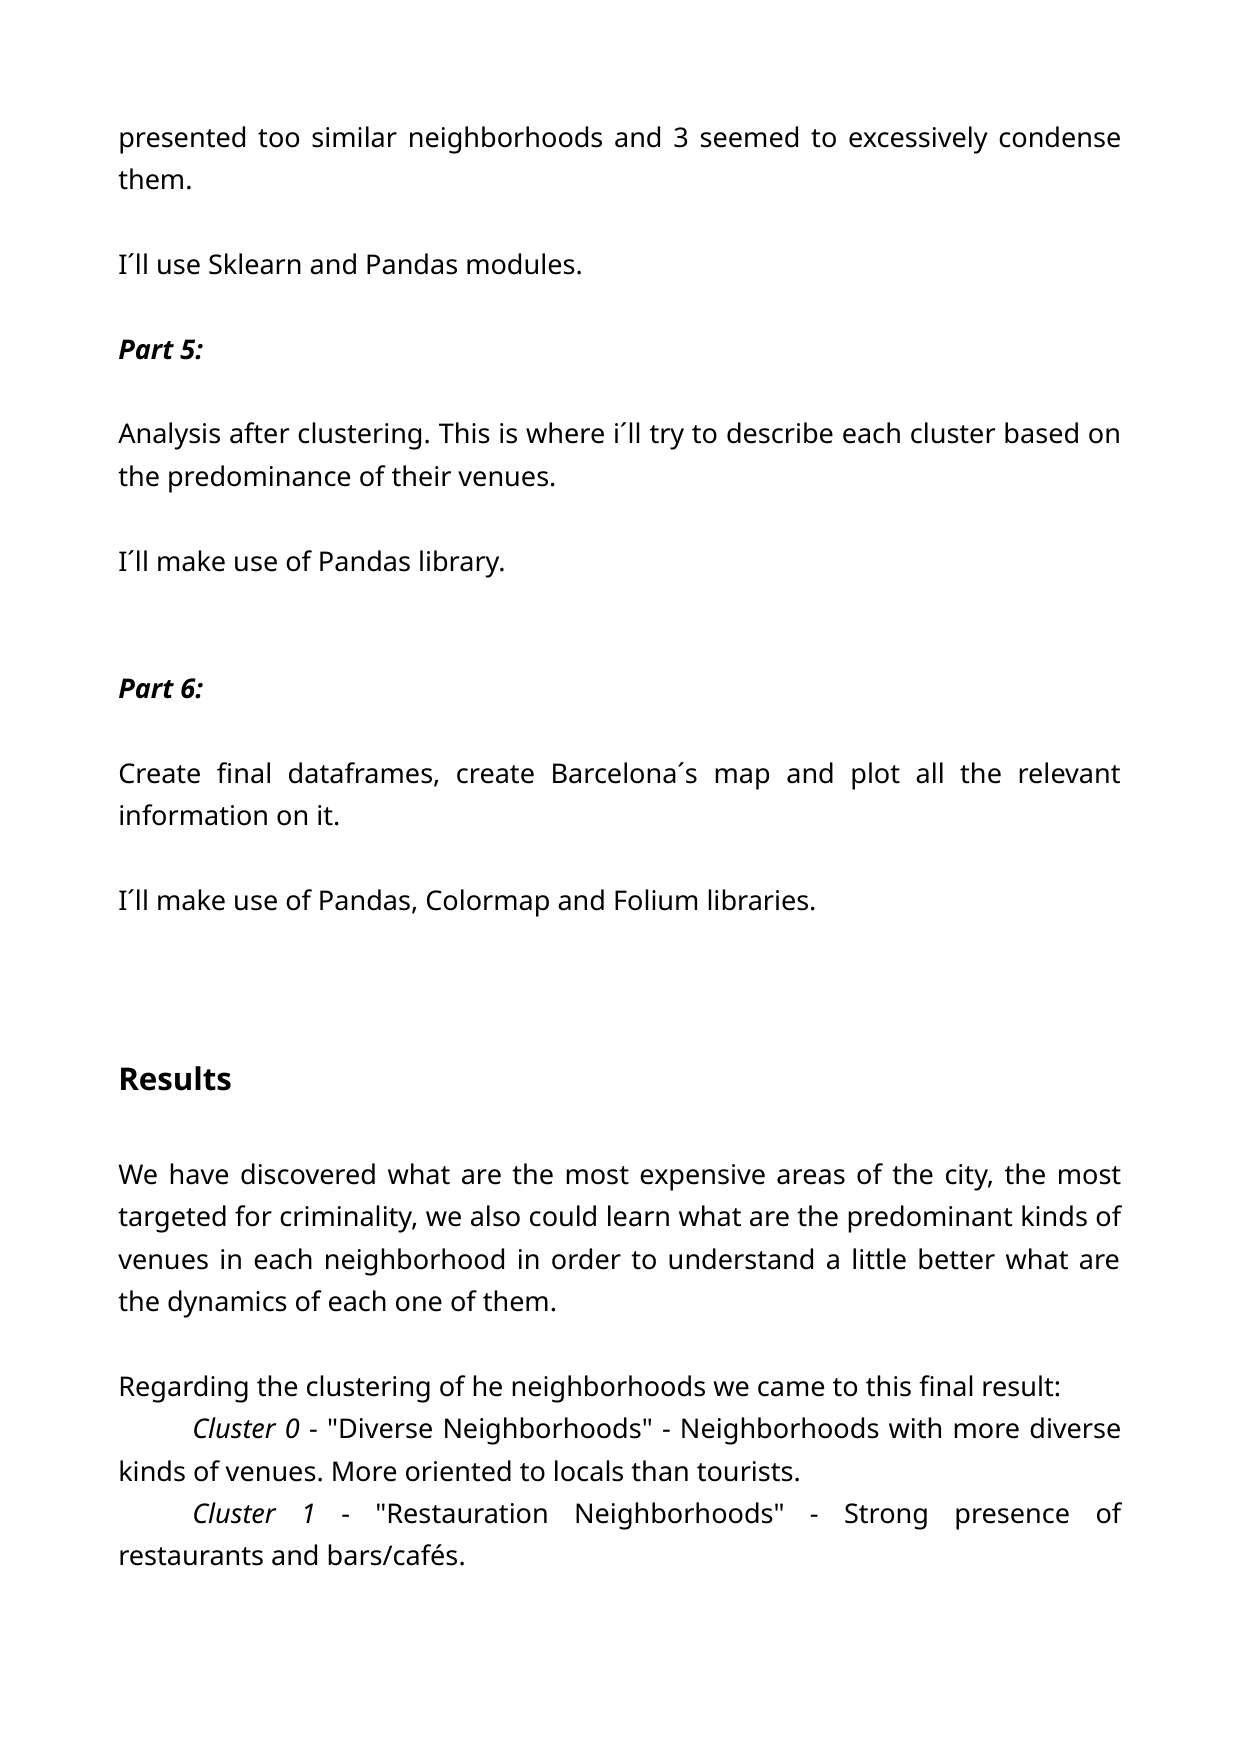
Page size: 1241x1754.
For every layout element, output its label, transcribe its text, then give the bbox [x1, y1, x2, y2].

text I´ll make use of Pandas library. [118, 542, 1122, 579]
text Cluster 1 - "Restauration Neighborhoods" - Strong presence of restaurants and bars/cafés. [118, 1494, 1122, 1574]
text Part 6: [118, 669, 1122, 706]
text We have discovered what are the most expensive areas of the city, the most targeted for criminality, we also could learn what are the predominant kinds of venues in each neighborhood in order to understand a little better what are the dynamics of each one of them. [118, 1155, 1122, 1319]
text Analysis after clustering. This is where i´ll try to describe each cluster based on the predominance of their venues. [118, 415, 1122, 494]
text I´ll make use of Pandas, Colormap and Folium libraries. [118, 881, 1122, 918]
text I´ll use Sklearn and Pandas modules. [118, 245, 1122, 282]
text Regarding the clustering of he neighborhoods we came to this final result: [118, 1367, 1122, 1404]
text Create final dataframes, create Barcelona´s map and plot all the relevant information on it. [118, 754, 1122, 833]
text Part 5: [118, 330, 1122, 367]
text presented too similar neighborhoods and 3 seemed to excessively condense them. [118, 118, 1122, 197]
text Results [118, 1057, 1122, 1100]
text Cluster 0 - "Diverse Neighborhoods" - Neighborhoods with more diverse kinds of venues. More oriented to locals than tourists. [118, 1410, 1122, 1489]
